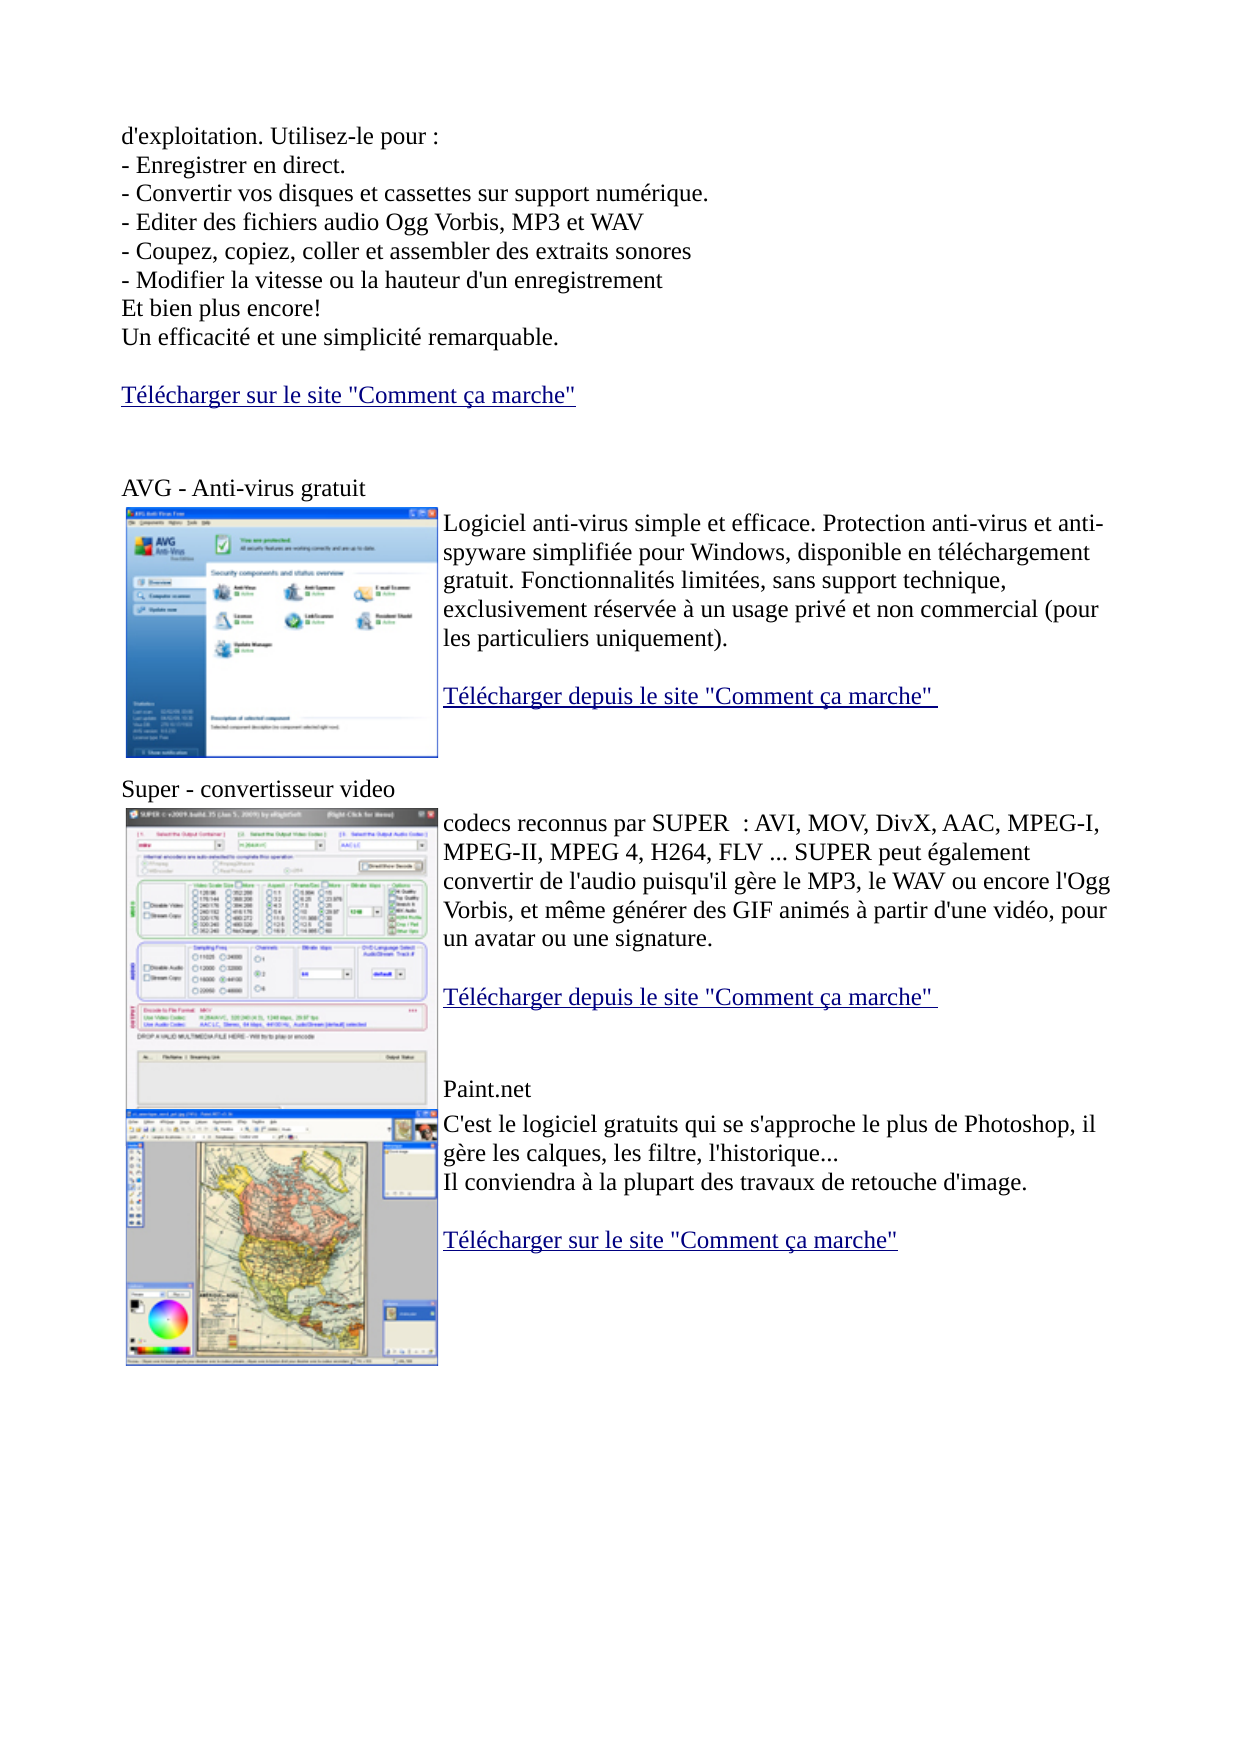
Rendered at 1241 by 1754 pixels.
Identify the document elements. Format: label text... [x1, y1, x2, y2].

table_header AVG - Anti-virus gratuit [118, 470, 386, 505]
picture [125, 507, 439, 758]
picture [125, 808, 439, 1366]
table_header d'exploitation. Utilisez-le pour : - Enregistrer en direct. - Convertir vos disques et cassettes sur support numérique. - Editer des fichiers audio Ogg Vorbis, MP3 et WAV - Coupez, copiez, coller et assembler des extraits sonores - Modifier la vitesse ou la hauteur d'un enregistrement Et bien plus encore! Un efficacité et une simplicité remarquable. Télécharger sur le site "Comment ça marche" [118, 118, 1122, 442]
table_header [118, 1402, 1122, 1431]
table_header Logiciel anti-virus simple et efficace. Protection anti-virus et anti-spyware simplifiée pour Windows, disponible en téléchargement gratuit. Fonctionnalités limitées, sans support technique, exclusivement réservée à un usage privé et non commercial (pour les particuliers uniquement). Télécharger depuis le site "Comment ça marche" [118, 505, 1122, 742]
table_cell [118, 1431, 1122, 1436]
table_header Super - convertisseur video [118, 771, 415, 806]
table_header codecs reconnus par SUPER : AVI, MOV, DivX, AAC, MPEG-I, MPEG-II, MPEG 4, H264, FLV ... SUPER peut également convertir de l'audio puisqu'il gère le MP3, le WAV ou encore l'Ogg Vorbis, et même générer des GIF animés à partir d'une vidéo, pour un avatar ou une signature. Télécharger depuis le site "Comment ça marche" [118, 806, 1122, 1043]
table_header [439, 1043, 1122, 1106]
table_header [118, 442, 1122, 505]
table_header C'est le logiciel gratuits qui se s'approche le plus de Photoshop, il gère les calques, les filtre, l'historique... Il conviendra à la plupart des travaux de retouche d'image. Télécharger sur le site "Comment ça marche" [118, 1106, 1122, 1402]
table_header Paint.net [440, 1072, 551, 1106]
table_header [118, 742, 1122, 806]
table_header [118, 1043, 125, 1106]
